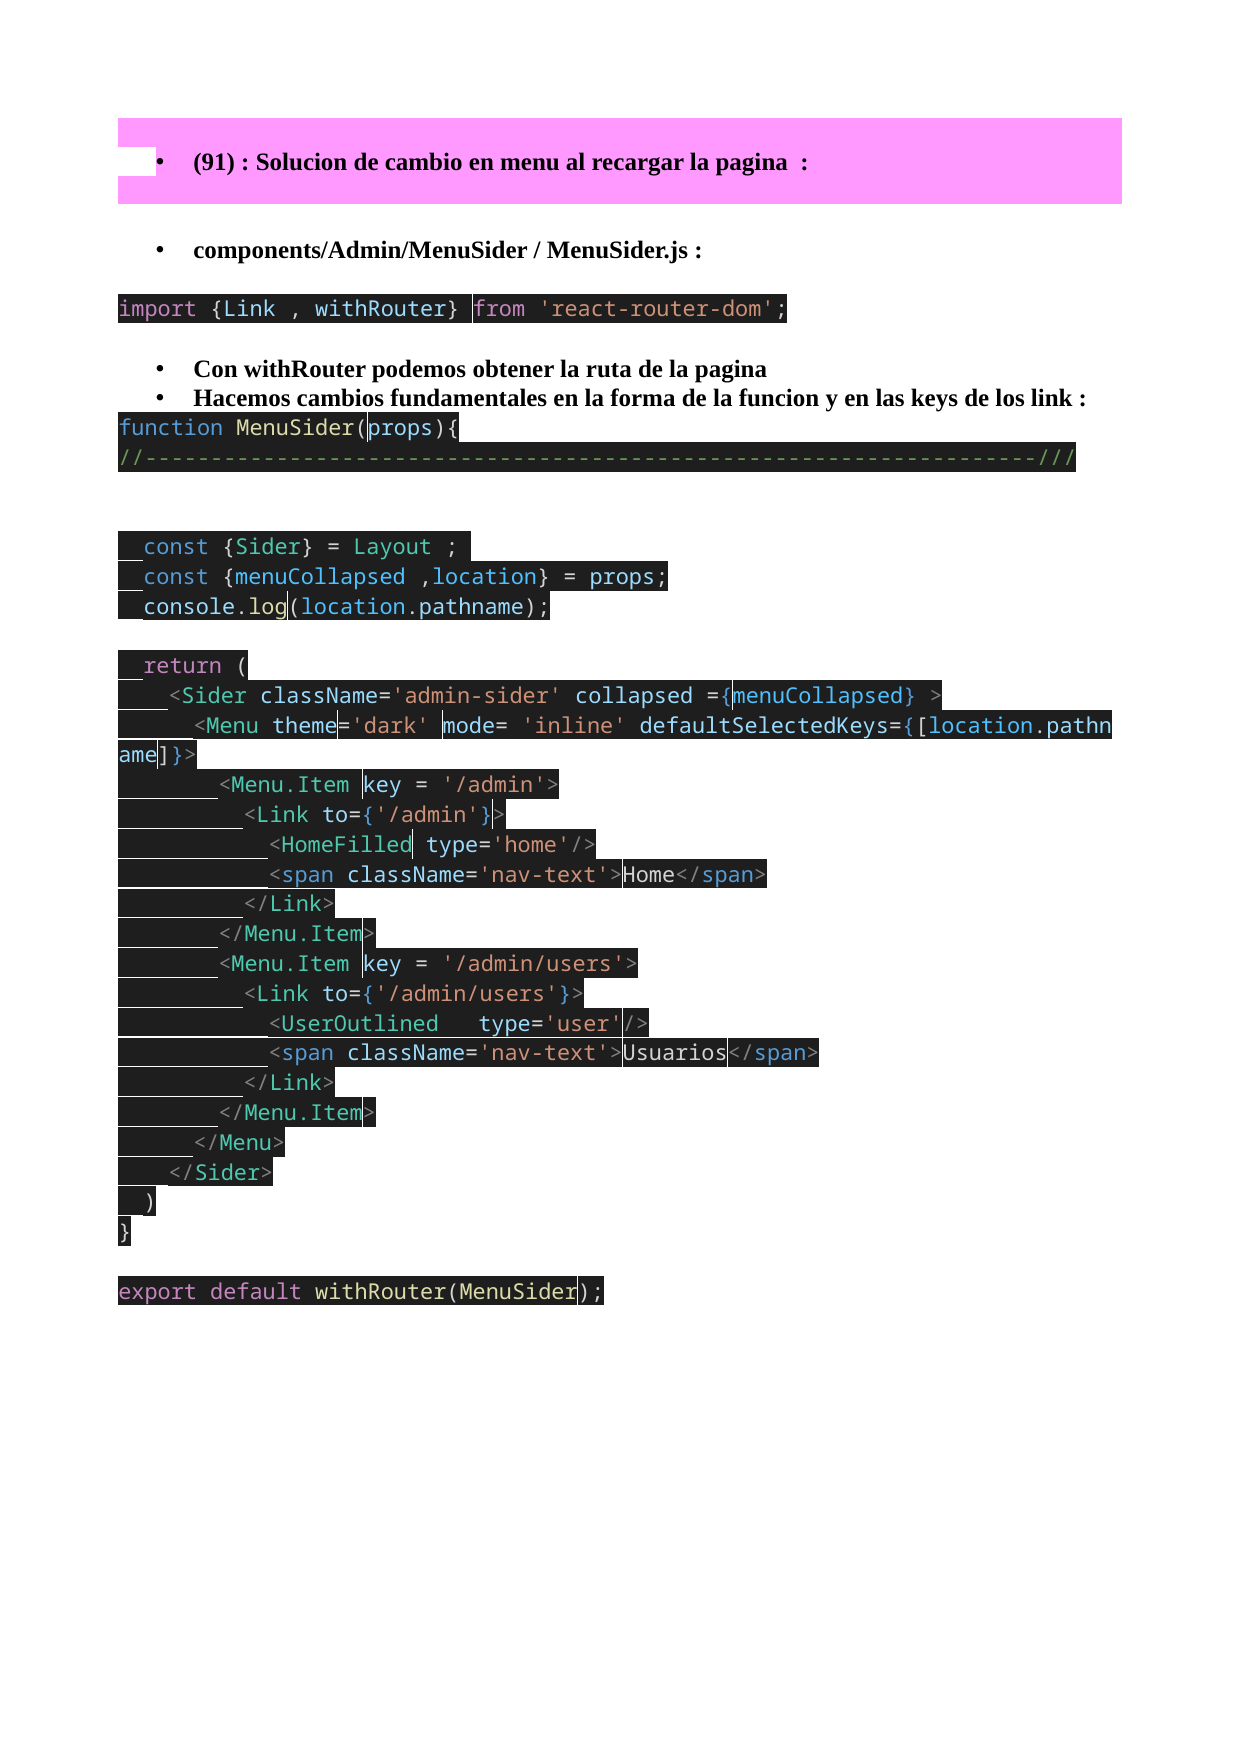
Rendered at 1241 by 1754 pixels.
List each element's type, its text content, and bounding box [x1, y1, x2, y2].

text <span className='nav-text'>Home</span> [118, 859, 1122, 888]
text </Menu.Item> [118, 1097, 1122, 1127]
text <Link to={'/admin/users'}> [118, 978, 1122, 1008]
text } [118, 1216, 1122, 1246]
list Con withRouter podemos obtener la ruta de la pagina [156, 353, 1122, 383]
text </Menu> [118, 1127, 1122, 1157]
text function MenuSider(props){ [118, 412, 1122, 442]
text console.log(location.pathname); [118, 591, 1122, 620]
text <UserOutlined type='user'/> [118, 1008, 1122, 1037]
text const {Sider} = Layout ; [118, 531, 1122, 561]
text import {Link , withRouter} from 'react-router-dom'; [118, 293, 1122, 323]
list Hacemos cambios fundamentales en la forma de la funcion y en las keys de los link : [156, 383, 1122, 412]
text <HomeFilled type='home'/> [118, 829, 1122, 859]
text <Sider className='admin-sider' collapsed ={menuCollapsed} > [118, 680, 1122, 710]
list (91) : Solucion de cambio en menu al recargar la pagina : [156, 147, 1122, 176]
text <Menu.Item key = '/admin/users'> [118, 948, 1122, 978]
text return ( [118, 650, 1122, 680]
text export default withRouter(MenuSider); [118, 1276, 1122, 1305]
text const {menuCollapsed ,location} = props; [118, 561, 1122, 591]
text //--------------------------------------------------------------------/// [118, 442, 1122, 472]
text <Menu theme='dark' mode= 'inline' defaultSelectedKeys={[location.pathname]}> [118, 710, 1122, 769]
text </Sider> [118, 1157, 1122, 1186]
text </Menu.Item> [118, 918, 1122, 948]
list components/Admin/MenuSider / MenuSider.js : [156, 234, 1122, 264]
text ) [118, 1186, 1122, 1216]
text </Link> [118, 1067, 1122, 1097]
text <span className='nav-text'>Usuarios</span> [118, 1037, 1122, 1067]
text </Link> [118, 888, 1122, 918]
text <Link to={'/admin'}> [118, 799, 1122, 829]
text <Menu.Item key = '/admin'> [118, 769, 1122, 799]
